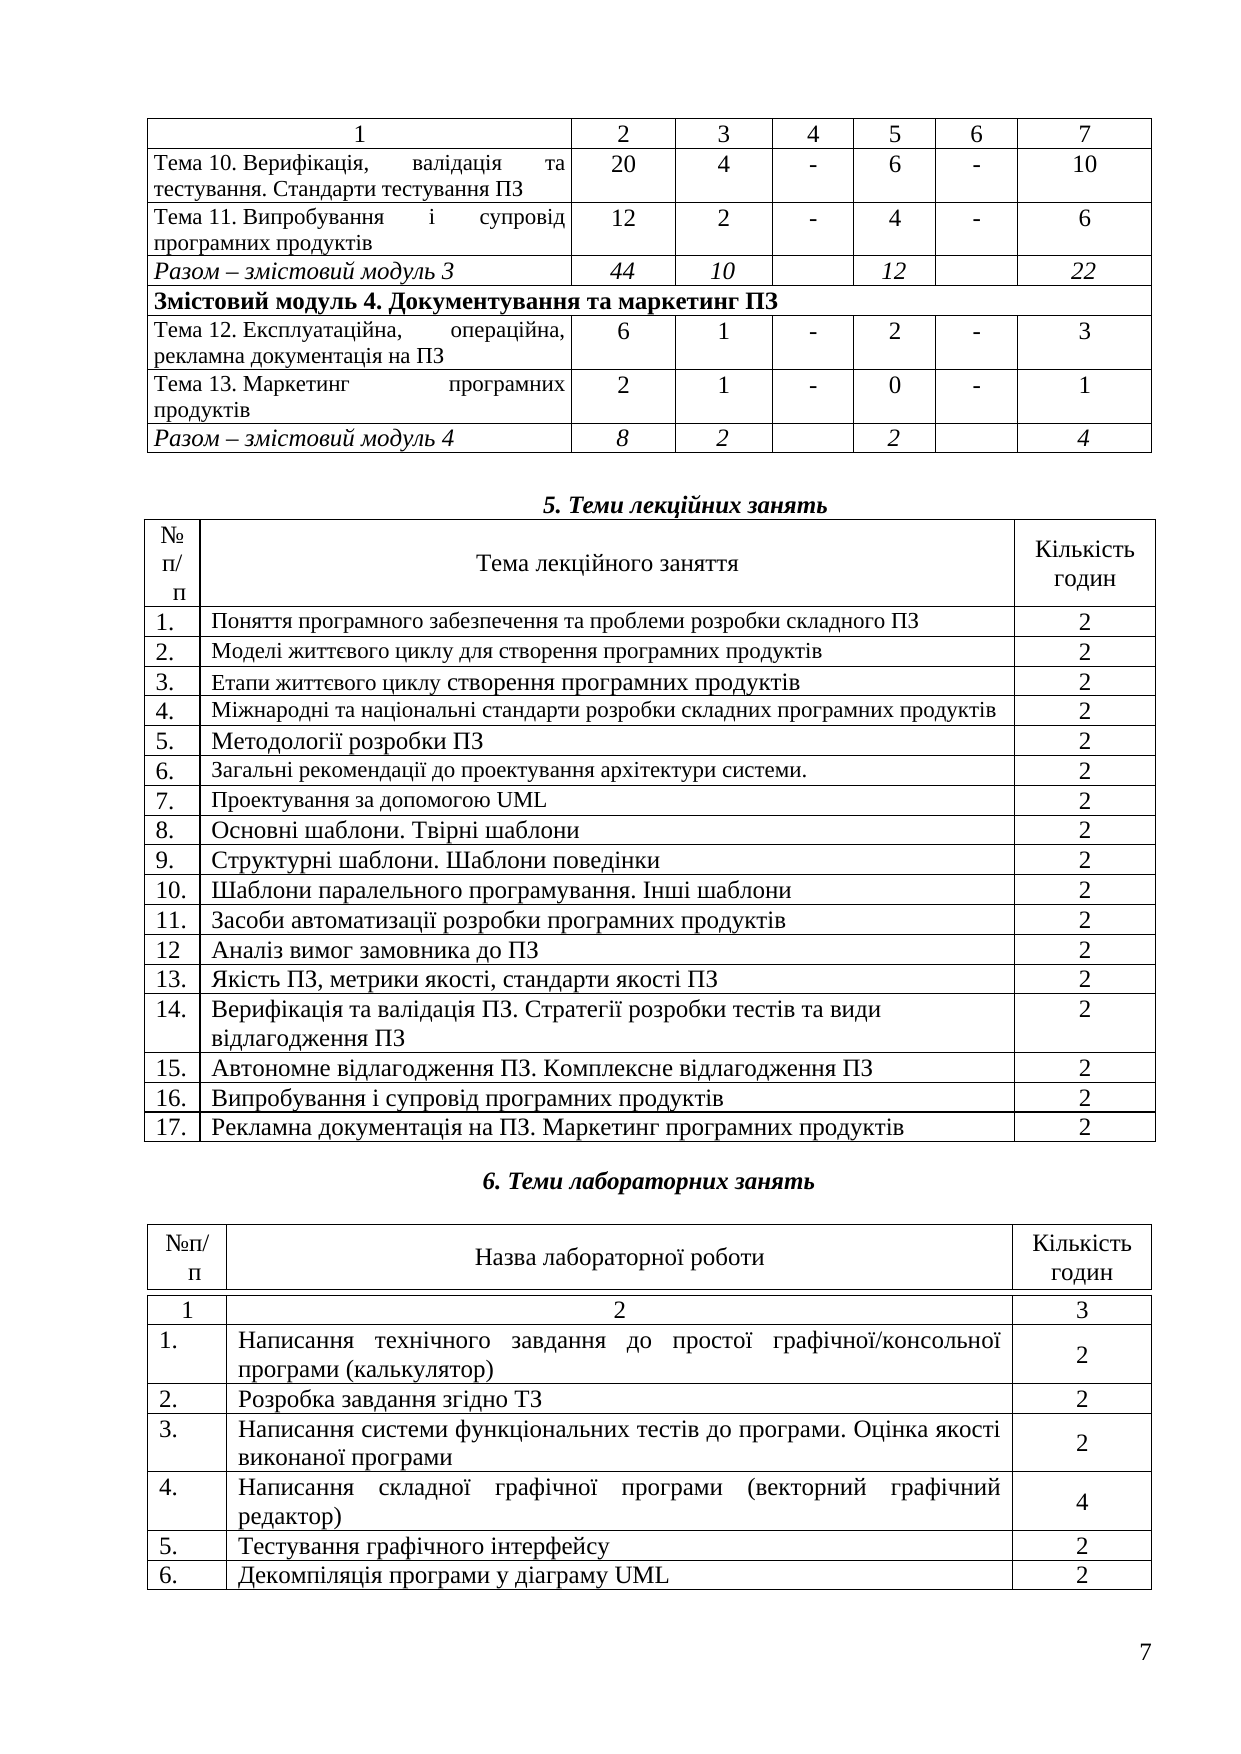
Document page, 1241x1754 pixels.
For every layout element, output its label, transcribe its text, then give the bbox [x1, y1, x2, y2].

table_cell Разом – змістовий модуль 3 [148, 256, 571, 285]
table_cell Написання складної графічної програми (векторний графічний редактор) [227, 1472, 1012, 1530]
table_cell 1 [676, 316, 772, 369]
table_cell 8. [145, 816, 199, 844]
table_cell Верифікація та валідація ПЗ. Стратегії розробки тестів та види відлагодження ПЗ [201, 994, 1014, 1052]
table_cell 12 [572, 203, 675, 255]
table_header 3 [1013, 1296, 1151, 1324]
table_cell - [773, 149, 853, 202]
table_cell 1 [1018, 370, 1151, 422]
table_header Кількість годин [1015, 520, 1155, 606]
table_header 1 [148, 119, 571, 148]
table_cell 3. [145, 667, 199, 695]
table_cell 2 [1015, 726, 1155, 755]
table_cell Проектування за допомогою UML [201, 786, 1014, 814]
table_cell 2 [1013, 1531, 1151, 1559]
table_cell 2 [1015, 994, 1155, 1052]
table_cell 2 [1013, 1384, 1151, 1413]
table_cell 1. [145, 607, 199, 636]
table_cell Тема 11. Випробування і супровід програмних продуктів [148, 203, 571, 255]
table_cell 17. [145, 1113, 199, 1141]
table_cell 6 [572, 316, 675, 369]
table_header 2 [227, 1296, 1012, 1324]
table_cell Етапи життєвого циклу створення програмних продуктів [201, 667, 1014, 695]
table_cell 3 [1018, 316, 1151, 369]
table_cell [936, 256, 1017, 285]
table_header 5 [854, 119, 935, 148]
table_cell 4 [1013, 1472, 1151, 1530]
table_cell 16. [145, 1083, 199, 1111]
table_cell 6 [854, 149, 935, 202]
table_cell Основні шаблони. Твірні шаблони [201, 816, 1014, 844]
table_cell 2 [1015, 965, 1155, 993]
table_cell 8 [572, 424, 675, 452]
table_cell [773, 424, 853, 452]
table_cell Засоби автоматизації розробки програмних продуктів [201, 905, 1014, 934]
table_header 2 [572, 119, 675, 148]
table_header Тема лекційного заняття [201, 520, 1014, 606]
table_cell 12 [854, 256, 935, 285]
table_cell 2 [1013, 1325, 1151, 1383]
table_cell - [936, 316, 1017, 369]
table_cell 44 [572, 256, 675, 285]
table_cell Тема 10. Верифікація, валідація та тестування. Стандарти тестування ПЗ [148, 149, 571, 202]
table_cell 1 [676, 370, 772, 422]
table_cell Рекламна документація на ПЗ. Маркетинг програмних продуктів [201, 1113, 1014, 1141]
table_cell 10 [1018, 149, 1151, 202]
table_cell 2 [1015, 637, 1155, 666]
table_header Кількість годин [1013, 1225, 1151, 1289]
table_cell 2 [1015, 786, 1155, 814]
table_header №п/п [148, 1225, 226, 1289]
table_cell [773, 256, 853, 285]
table_cell 4 [1018, 424, 1151, 452]
table_cell 2 [1015, 1053, 1155, 1082]
table_cell 2 [676, 424, 772, 452]
table_cell 12 [145, 935, 199, 963]
table_cell 2 [1015, 905, 1155, 934]
table_cell Методології розробки ПЗ [201, 726, 1014, 755]
table_cell 7. [145, 786, 199, 814]
table_cell 15. [145, 1053, 199, 1082]
table_cell Поняття програмного забезпечення та проблеми розробки складного ПЗ [201, 607, 1014, 636]
table_cell - [936, 203, 1017, 255]
table_cell 4. [145, 696, 199, 725]
table_cell 6. [148, 1561, 226, 1589]
text 5. Теми лекційних занять [148, 490, 1152, 519]
table_header № п/п [145, 520, 199, 606]
table_header 6 [936, 119, 1017, 148]
table_cell 4 [676, 149, 772, 202]
table_cell Загальні рекомендації до проектування архітектури системи. [201, 756, 1014, 785]
table_cell Тема 12. Експлуатаційна, операційна, рекламна документація на ПЗ [148, 316, 571, 369]
table_cell 2 [1015, 607, 1155, 636]
table_cell 4 [854, 203, 935, 255]
table_cell 3. [148, 1414, 226, 1471]
table_cell 5. [148, 1531, 226, 1559]
table_cell - [773, 316, 853, 369]
table_cell - [773, 203, 853, 255]
table_cell Написання системи функціональних тестів до програми. Оцінка якості виконаної програми [227, 1414, 1012, 1471]
table_cell Декомпіляція програми у діаграму UML [227, 1561, 1012, 1589]
table_cell 2 [1015, 696, 1155, 725]
table_cell Випробування і супровід програмних продуктів [201, 1083, 1014, 1111]
table_cell 11. [145, 905, 199, 934]
table_cell - [936, 149, 1017, 202]
table_cell 2 [1015, 1083, 1155, 1111]
table_cell 2. [148, 1384, 226, 1413]
table_cell 2 [854, 316, 935, 369]
table_cell 10. [145, 875, 199, 904]
table_cell Написання технічного завдання до простої графічної/консольної програми (калькулятор) [227, 1325, 1012, 1383]
table_header Назва лабораторної роботи [227, 1225, 1012, 1289]
table_cell Розробка завдання згідно ТЗ [227, 1384, 1012, 1413]
table_cell Змістовий модуль 4. Документування та маркетинг ПЗ [148, 286, 1151, 315]
table_cell 6. [145, 756, 199, 785]
table_cell Міжнародні та національні стандарти розробки складних програмних продуктів [201, 696, 1014, 725]
table_cell 2. [145, 637, 199, 666]
table_cell 2 [1015, 845, 1155, 874]
table_cell 2 [572, 370, 675, 422]
table_header 3 [676, 119, 772, 148]
table_cell 20 [572, 149, 675, 202]
table_cell Тестування графічного інтерфейсу [227, 1531, 1012, 1559]
table_cell 2 [1015, 875, 1155, 904]
table_cell 6 [1018, 203, 1151, 255]
table_cell 10 [676, 256, 772, 285]
table_cell 1. [148, 1325, 226, 1383]
table_header 4 [773, 119, 853, 148]
table_cell 2 [1015, 935, 1155, 963]
table_cell 13. [145, 965, 199, 993]
table_cell 2 [1015, 756, 1155, 785]
table_cell 2 [1015, 667, 1155, 695]
table_cell 9. [145, 845, 199, 874]
table_header 1 [148, 1296, 226, 1324]
table_cell Моделі життєвого циклу для створення програмних продуктів [201, 637, 1014, 666]
table_cell - [936, 370, 1017, 422]
table_cell 2 [1013, 1561, 1151, 1589]
table_cell Тема 13. Маркетинг програмних продуктів [148, 370, 571, 422]
table_cell Якість ПЗ, метрики якості, стандарти якості ПЗ [201, 965, 1014, 993]
table_cell 22 [1018, 256, 1151, 285]
table_cell 2 [1013, 1414, 1151, 1471]
table_cell 4. [148, 1472, 226, 1530]
table_cell 2 [676, 203, 772, 255]
table_cell 2 [1015, 816, 1155, 844]
table_cell 0 [854, 370, 935, 422]
table_cell Аналіз вимог замовника до ПЗ [201, 935, 1014, 963]
table_cell 2 [854, 424, 935, 452]
table_cell Структурні шаблони. Шаблони поведінки [201, 845, 1014, 874]
table_cell Шаблони паралельного програмування. Інші шаблони [201, 875, 1014, 904]
table_cell Автономне відлагодження ПЗ. Комплексне відлагодження ПЗ [201, 1053, 1014, 1082]
table_cell 5. [145, 726, 199, 755]
table_cell [936, 424, 1017, 452]
table_cell 14. [145, 994, 199, 1052]
table_header 7 [1018, 119, 1151, 148]
table_cell 2 [1015, 1113, 1155, 1141]
table_cell - [773, 370, 853, 422]
table_cell Разом – змістовий модуль 4 [148, 424, 571, 452]
text 6. Теми лабораторних занять [148, 1166, 1152, 1195]
